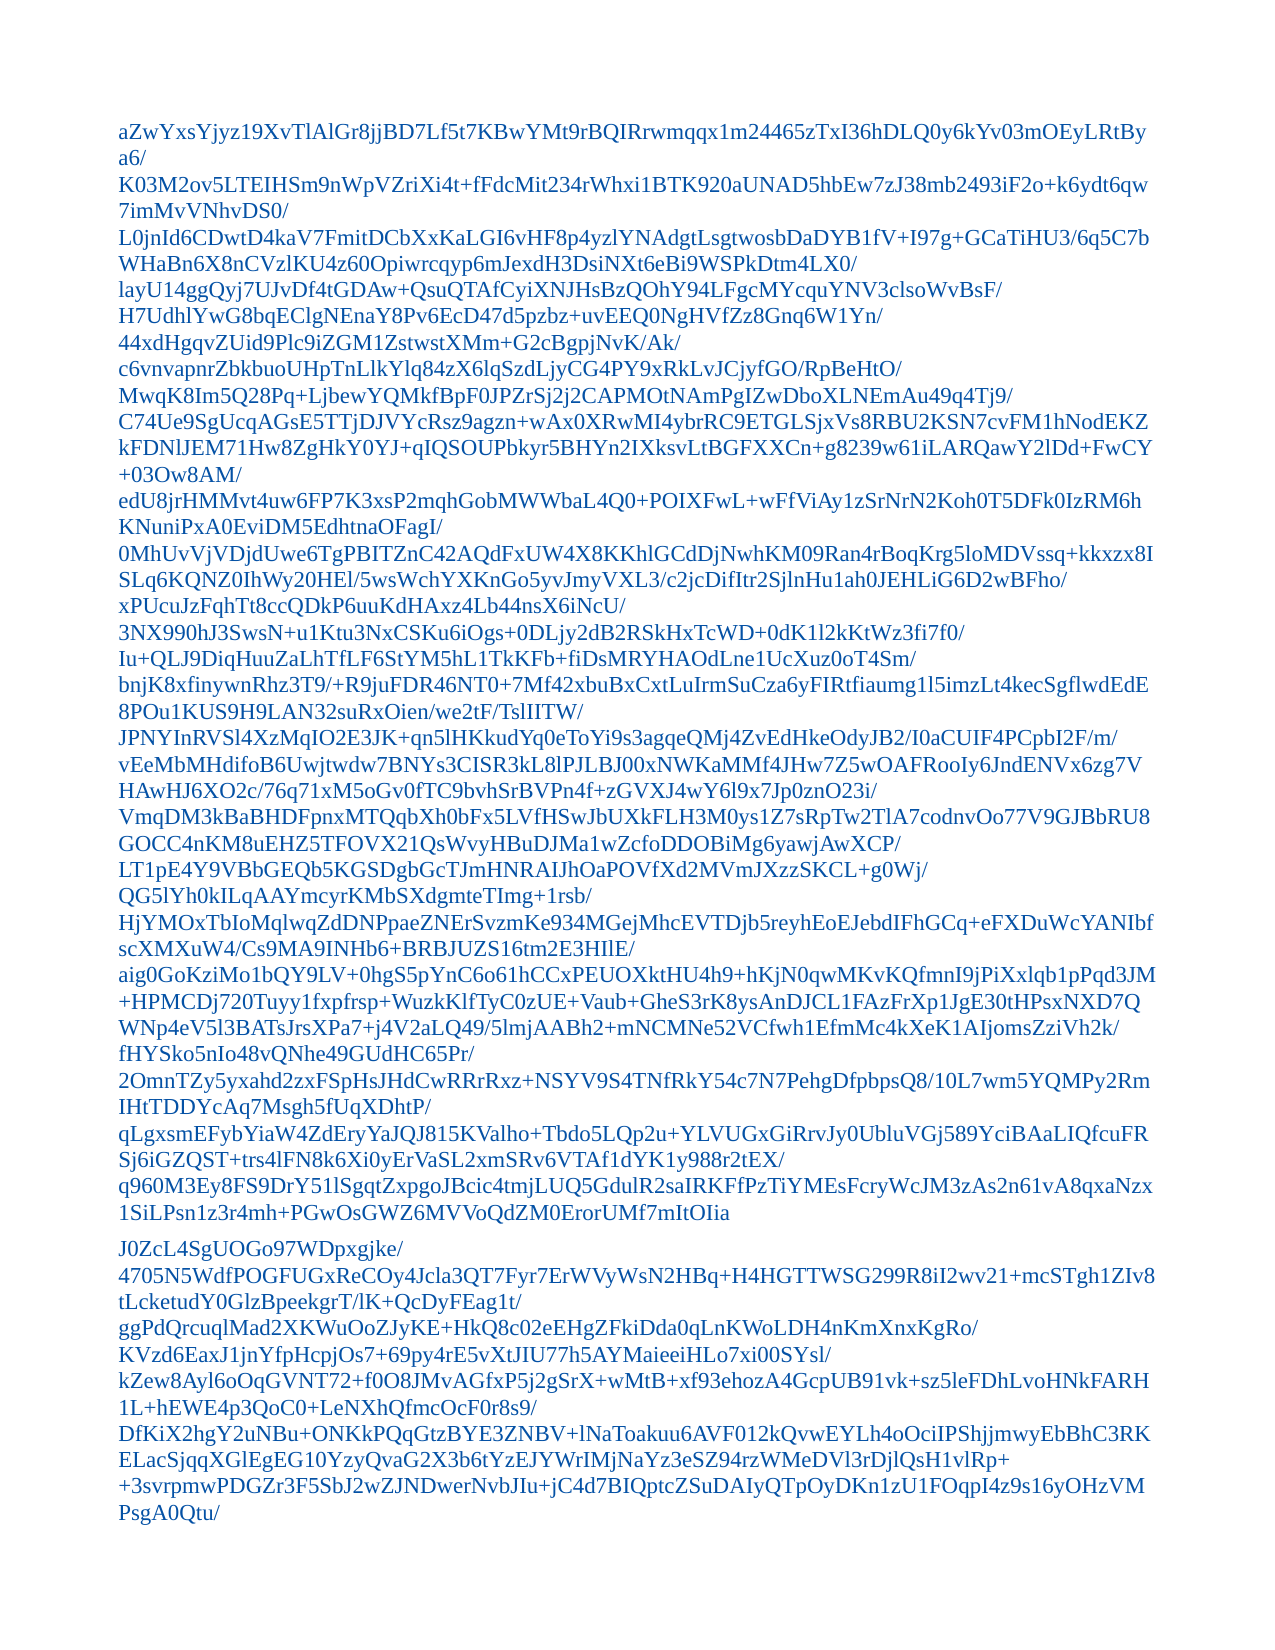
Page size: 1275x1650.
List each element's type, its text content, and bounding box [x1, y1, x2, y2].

text J0ZcL4SgUOGo97WDpxgjke/4705N5WdfPOGFUGxReCOy4Jcla3QT7Fyr7ErWVyWsN2HBq+H4HGTTWSG299R8iI2wv21+mcSTgh1ZIv8tLcketudY0GlzBpeekgrT/lK+QcDyFEag1t/ggPdQrcuqlMad2XKWuOoZJyKE+HkQ8c02eEHgZFkiDda0qLnKWoLDH4nKmXnxKgRo/KVzd6EaxJ1jnYfpHcpjOs7+69py4rE5vXtJIU77h5AYMaieeiHLo7xi00SYsl/kZew8Ayl6oOqGVNT72+f0O8JMvAGfxP5j2gSrX+wMtB+xf93ehozA4GcpUB91vk+sz5leFDhLvoHNkFARH1L+hEWE4p3QoC0+LeNXhQfmcOcF0r8s9/DfKiX2hgY2uNBu+ONKkPQqGtzBYE3ZNBV+lNaToakuu6AVF012kQvwEYLh4oOciIPShjjmwyEbBhC3RKELacSjqqXGlEgEG10YzyQvaG2X3b6tYzEJYWrIMjNaYz3eSZ94rzWMeDVl3rDjlQsH1vlRp++3svrpmwPDGZr3F5SbJ2wZJNDwerNvbJIu+jC4d7BIQptcZSuDAIyQTpOyDKn1zU1FOqpI4z9s16yOHzVMPsgA0Qtu/ [118, 1235, 1157, 1525]
text aZwYxsYjyz19XvTlAlGr8jjBD7Lf5t7KBwYMt9rBQIRrwmqqx1m24465zTxI36hDLQ0y6kYv03mOEyLRtBya6/K03M2ov5LTEIHSm9nWpVZriXi4t+fFdcMit234rWhxi1BTK920aUNAD5hbEw7zJ38mb2493iF2o+k6ydt6qw7imMvVNhvDS0/L0jnId6CDwtD4kaV7FmitDCbXxKaLGI6vHF8p4yzlYNAdgtLsgtwosbDaDYB1fV+I97g+GCaTiHU3/6q5C7bWHaBn6X8nCVzlKU4z60Opiwrcqyp6mJexdH3DsiNXt6eBi9WSPkDtm4LX0/layU14ggQyj7UJvDf4tGDAw+QsuQTAfCyiXNJHsBzQOhY94LFgcMYcquYNV3clsoWvBsF/H7UdhlYwG8bqEClgNEnaY8Pv6EcD47d5pzbz+uvEEQ0NgHVfZz8Gnq6W1Yn/44xdHgqvZUid9Plc9iZGM1ZstwstXMm+G2cBgpjNvK/Ak/c6vnvapnrZbkbuoUHpTnLlkYlq84zX6lqSzdLjyCG4PY9xRkLvJCjyfGO/RpBeHtO/MwqK8Im5Q28Pq+LjbewYQMkfBpF0JPZrSj2j2CAPMOtNAmPgIZwDboXLNEmAu49q4Tj9/C74Ue9SgUcqAGsE5TTjDJVYcRsz9agzn+wAx0XRwMI4ybrRC9ETGLSjxVs8RBU2KSN7cvFM1hNodEKZkFDNlJEM71Hw8ZgHkY0YJ+qIQSOUPbkyr5BHYn2IXksvLtBGFXXCn+g8239w61iLARQawY2lDd+FwCY+03Ow8AM/edU8jrHMMvt4uw6FP7K3xsP2mqhGobMWWbaL4Q0+POIXFwL+wFfViAy1zSrNrN2Koh0T5DFk0IzRM6hKNuniPxA0EviDM5EdhtnaOFagI/0MhUvVjVDjdUwe6TgPBITZnC42AQdFxUW4X8KKhlGCdDjNwhKM09Ran4rBoqKrg5loMDVssq+kkxzx8ISLq6KQNZ0IhWy20HEl/5wsWchYXKnGo5yvJmyVXL3/c2jcDifItr2SjlnHu1ah0JEHLiG6D2wBFho/xPUcuJzFqhTt8ccQDkP6uuKdHAxz4Lb44nsX6iNcU/3NX990hJ3SwsN+u1Ktu3NxCSKu6iOgs+0DLjy2dB2RSkHxTcWD+0dK1l2kKtWz3fi7f0/Iu+QLJ9DiqHuuZaLhTfLF6StYM5hL1TkKFb+fiDsMRYHAOdLne1UcXuz0oT4Sm/bnjK8xfinywnRhz3T9/+R9juFDR46NT0+7Mf42xbuBxCxtLuIrmSuCza6yFIRtfiaumg1l5imzLt4kecSgflwdEdE8POu1KUS9H9LAN32suRxOien/we2tF/TslIITW/JPNYInRVSl4XzMqIO2E3JK+qn5lHKkudYq0eToYi9s3agqeQMj4ZvEdHkeOdyJB2/I0aCUIF4PCpbI2F/m/vEeMbMHdifoB6Uwjtwdw7BNYs3CISR3kL8lPJLBJ00xNWKaMMf4JHw7Z5wOAFRooIy6JndENVx6zg7VHAwHJ6XO2c/76q71xM5oGv0fTC9bvhSrBVPn4f+zGVXJ4wY6l9x7Jp0znO23i/VmqDM3kBaBHDFpnxMTQqbXh0bFx5LVfHSwJbUXkFLH3M0ys1Z7sRpTw2TlA7codnvOo77V9GJBbRU8GOCC4nKM8uEHZ5TFOVX21QsWvyHBuDJMa1wZcfoDDOBiMg6yawjAwXCP/LT1pE4Y9VBbGEQb5KGSDgbGcTJmHNRAIJhOaPOVfXd2MVmJXzzSKCL+g0Wj/QG5lYh0kILqAAYmcyrKMbSXdgmteTImg+1rsb/HjYMOxTbIoMqlwqZdDNPpaeZNErSvzmKe934MGejMhcEVTDjb5reyhEoEJebdIFhGCq+eFXDuWcYANIbfscXMXuW4/Cs9MA9INHb6+BRBJUZS16tm2E3HIlE/aig0GoKziMo1bQY9LV+0hgS5pYnC6o61hCCxPEUOXktHU4h9+hKjN0qwMKvKQfmnI9jPiXxlqb1pPqd3JM+HPMCDj720Tuyy1fxpfrsp+WuzkKlfTyC0zUE+Vaub+GheS3rK8ysAnDJCL1FAzFrXp1JgE30tHPsxNXD7QWNp4eV5l3BATsJrsXPa7+j4V2aLQ49/5lmjAABh2+mNCMNe52VCfwh1EfmMc4kXeK1AIjomsZziVh2k/fHYSko5nIo48vQNhe49GUdHC65Pr/2OmnTZy5yxahd2zxFSpHsJHdCwRRrRxz+NSYV9S4TNfRkY54c7N7PehgDfpbpsQ8/10L7wm5YQMPy2RmIHtTDDYcAq7Msgh5fUqXDhtP/qLgxsmEFybYiaW4ZdEryYaJQJ815KValho+Tbdo5LQp2u+YLVUGxGiRrvJy0UbluVGj589YciBAaLIQfcuFRSj6iGZQST+trs4lFN8k6Xi0yErVaSL2xmSRv6VTAf1dYK1y988r2tEX/q960M3Ey8FS9DrY51lSgqtZxpgoJBcic4tmjLUQ5GdulR2saIRKFfPzTiYMEsFcryWcJM3zAs2n61vA8qxaNzx1SiLPsn1z3r4mh+PGwOsGWZ6MVVoQdZM0ErorUMf7mItOIia [118, 118, 1157, 1225]
